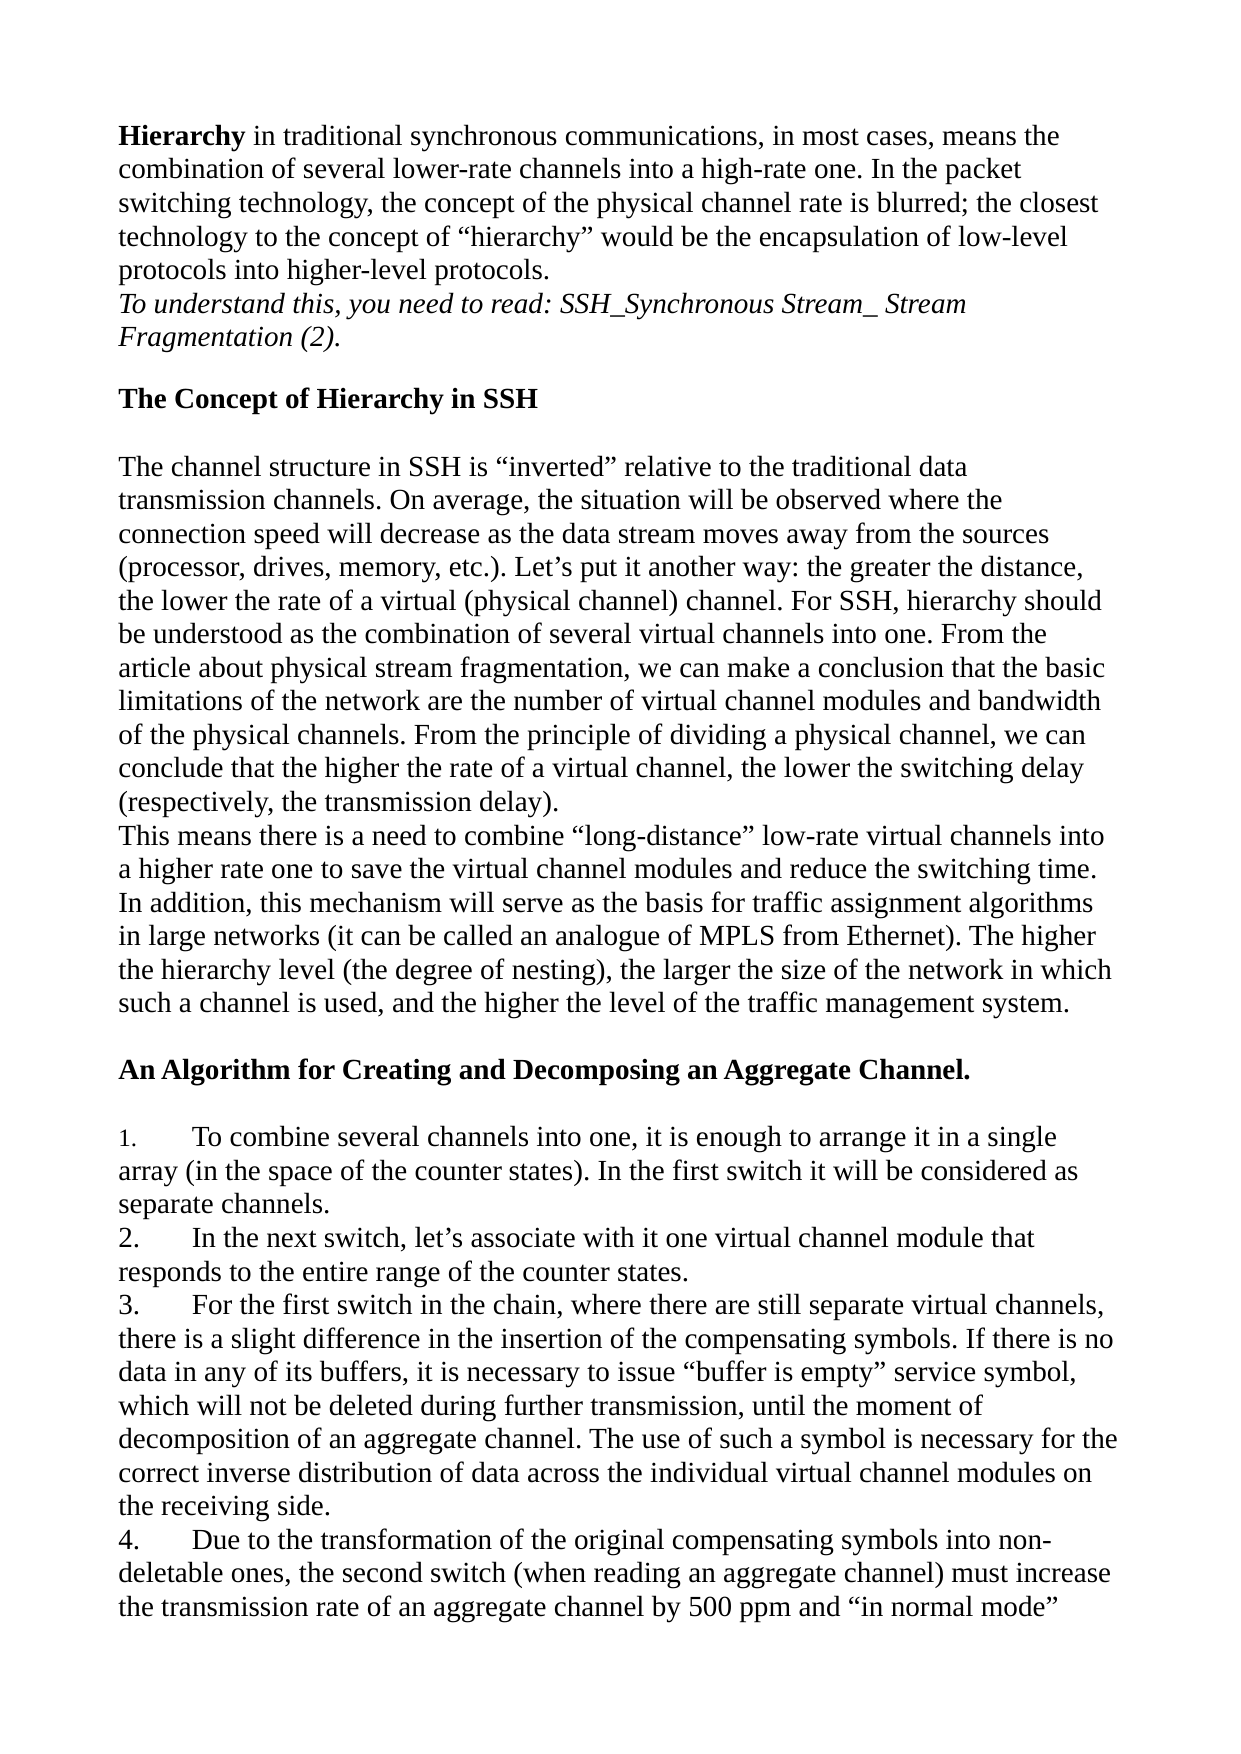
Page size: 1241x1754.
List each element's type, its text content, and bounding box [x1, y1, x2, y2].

text To understand this, you need to read: SSH_Synchronous Stream_ Stream Fragmentation (2). [118, 286, 1122, 353]
text In addition, this mechanism will serve as the basis for traffic assignment algorithms in large networks (it can be called an analogue of MPLS from Ethernet). The higher the hierarchy level (the degree of nesting), the larger the size of the network in which such a channel is used, and the higher the level of the traffic management system. [118, 885, 1122, 1019]
text The Concept of Hierarchy in SSH [118, 382, 1122, 415]
list In the next switch, let’s associate with it one virtual channel module that responds to the entire range of the counter states. [118, 1220, 1122, 1287]
list For the first switch in the chain, where there are still separate virtual channels, there is a slight difference in the insertion of the compensating symbols. If there is no data in any of its buffers, it is necessary to issue “buffer is empty” service symbol, which will not be deleted during further transmission, until the moment of decomposition of an aggregate channel. The use of such a symbol is necessary for the correct inverse distribution of data across the individual virtual channel modules on the receiving side. [118, 1287, 1122, 1522]
text This means there is a need to combine “long-distance” low-rate virtual channels into a higher rate one to save the virtual channel modules and reduce the switching time. [118, 818, 1122, 885]
list To combine several channels into one, it is enough to arrange it in a single array (in the space of the counter states). In the first switch it will be considered as separate channels. [118, 1119, 1122, 1220]
list Due to the transformation of the original compensating symbols into non-deletable ones, the second switch (when reading an aggregate channel) must increase the transmission rate of an aggregate channel by 500 ppm and “in normal mode” [118, 1522, 1122, 1623]
text The channel structure in SSH is “inverted” relative to the traditional data transmission channels. On average, the situation will be observed where the connection speed will decrease as the data stream moves away from the sources (processor, drives, memory, etc.). Let’s put it another way: the greater the distance, the lower the rate of a virtual (physical channel) channel. For SSH, hierarchy should be understood as the combination of several virtual channels into one. From the article about physical stream fragmentation, we can make a conclusion that the basic limitations of the network are the number of virtual channel modules and bandwidth of the physical channels. From the principle of dividing a physical channel, we can conclude that the higher the rate of a virtual channel, the lower the switching delay (respectively, the transmission delay). [118, 449, 1122, 818]
text An Algorithm for Creating and Decomposing an Aggregate Channel. [118, 1052, 1122, 1086]
text Hierarchy in traditional synchronous communications, in most cases, means the combination of several lower-rate channels into a high-rate one. In the packet switching technology, the concept of the physical channel rate is blurred; the closest technology to the concept of “hierarchy” would be the encapsulation of low-level protocols into higher-level protocols. [118, 118, 1122, 286]
